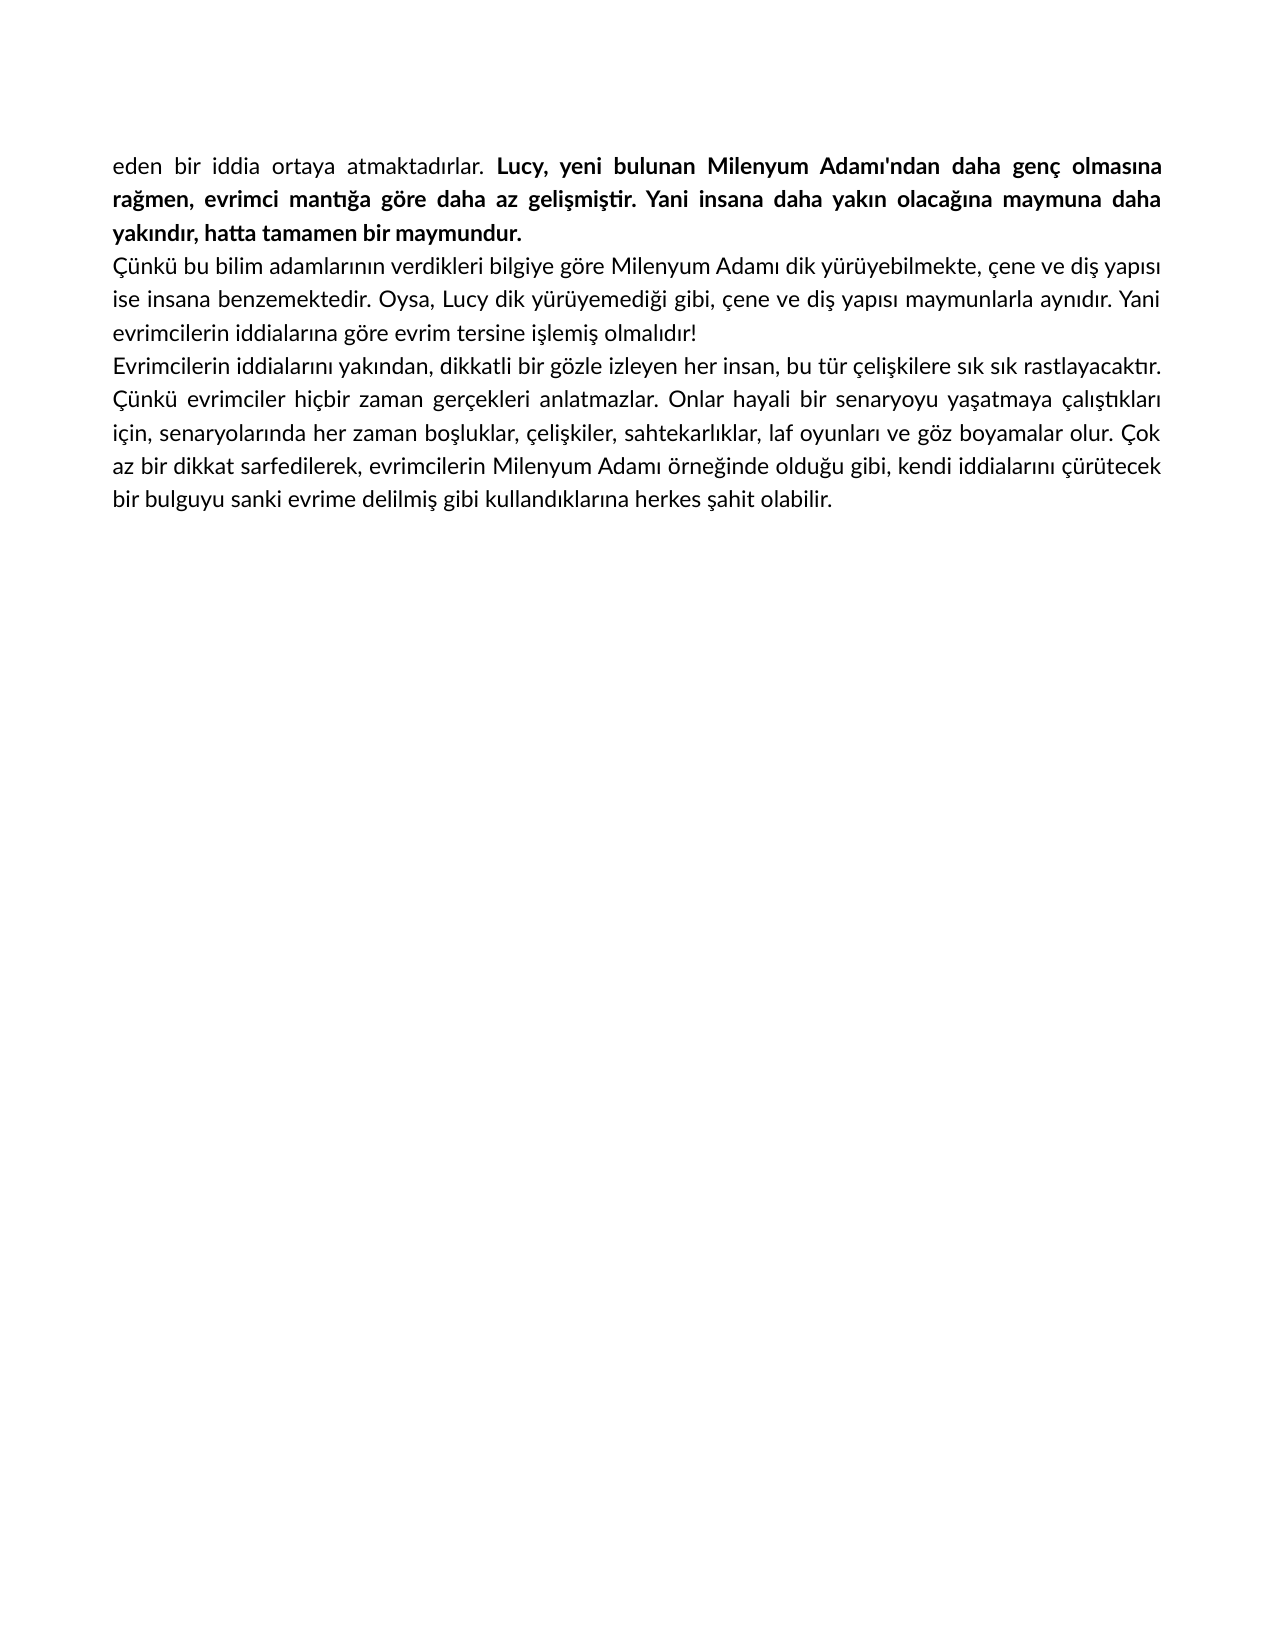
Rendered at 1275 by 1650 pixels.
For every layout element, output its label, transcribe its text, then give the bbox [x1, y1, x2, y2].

text Evrimcilerin iddialarını yakından, dikkatli bir gözle izleyen her insan, bu tür çelişkilere sık sık rastlayacaktır. Çünkü evrimciler hiçbir zaman gerçekleri anlatmazlar. Onlar hayali bir senaryoyu yaşatmaya çalıştıkları için, senaryolarında her zaman boşluklar, çelişkiler, sahtekarlıklar, laf oyunları ve göz boyamalar olur. Çok az bir dikkat sarfedilerek, evrimcilerin Milenyum Adamı örneğinde olduğu gibi, kendi iddialarını çürütecek bir bulguyu sanki evrime delilmiş gibi kullandıklarına herkes şahit olabilir. [112, 348, 1162, 514]
text eden bir iddia ortaya atmaktadırlar. Lucy, yeni bulunan Milenyum Adamı'ndan daha genç olmasına rağmen, evrimci mantığa göre daha az gelişmiştir. Yani insana daha yakın olacağına maymuna daha yakındır, hatta tamamen bir maymundur. [112, 148, 1162, 248]
text Çünkü bu bilim adamlarının verdikleri bilgiye göre Milenyum Adamı dik yürüyebilmekte, çene ve diş yapısı ise insana benzemektedir. Oysa, Lucy dik yürüyemediği gibi, çene ve diş yapısı maymunlarla aynıdır. Yani evrimcilerin iddialarına göre evrim tersine işlemiş olmalıdır! [112, 248, 1162, 348]
